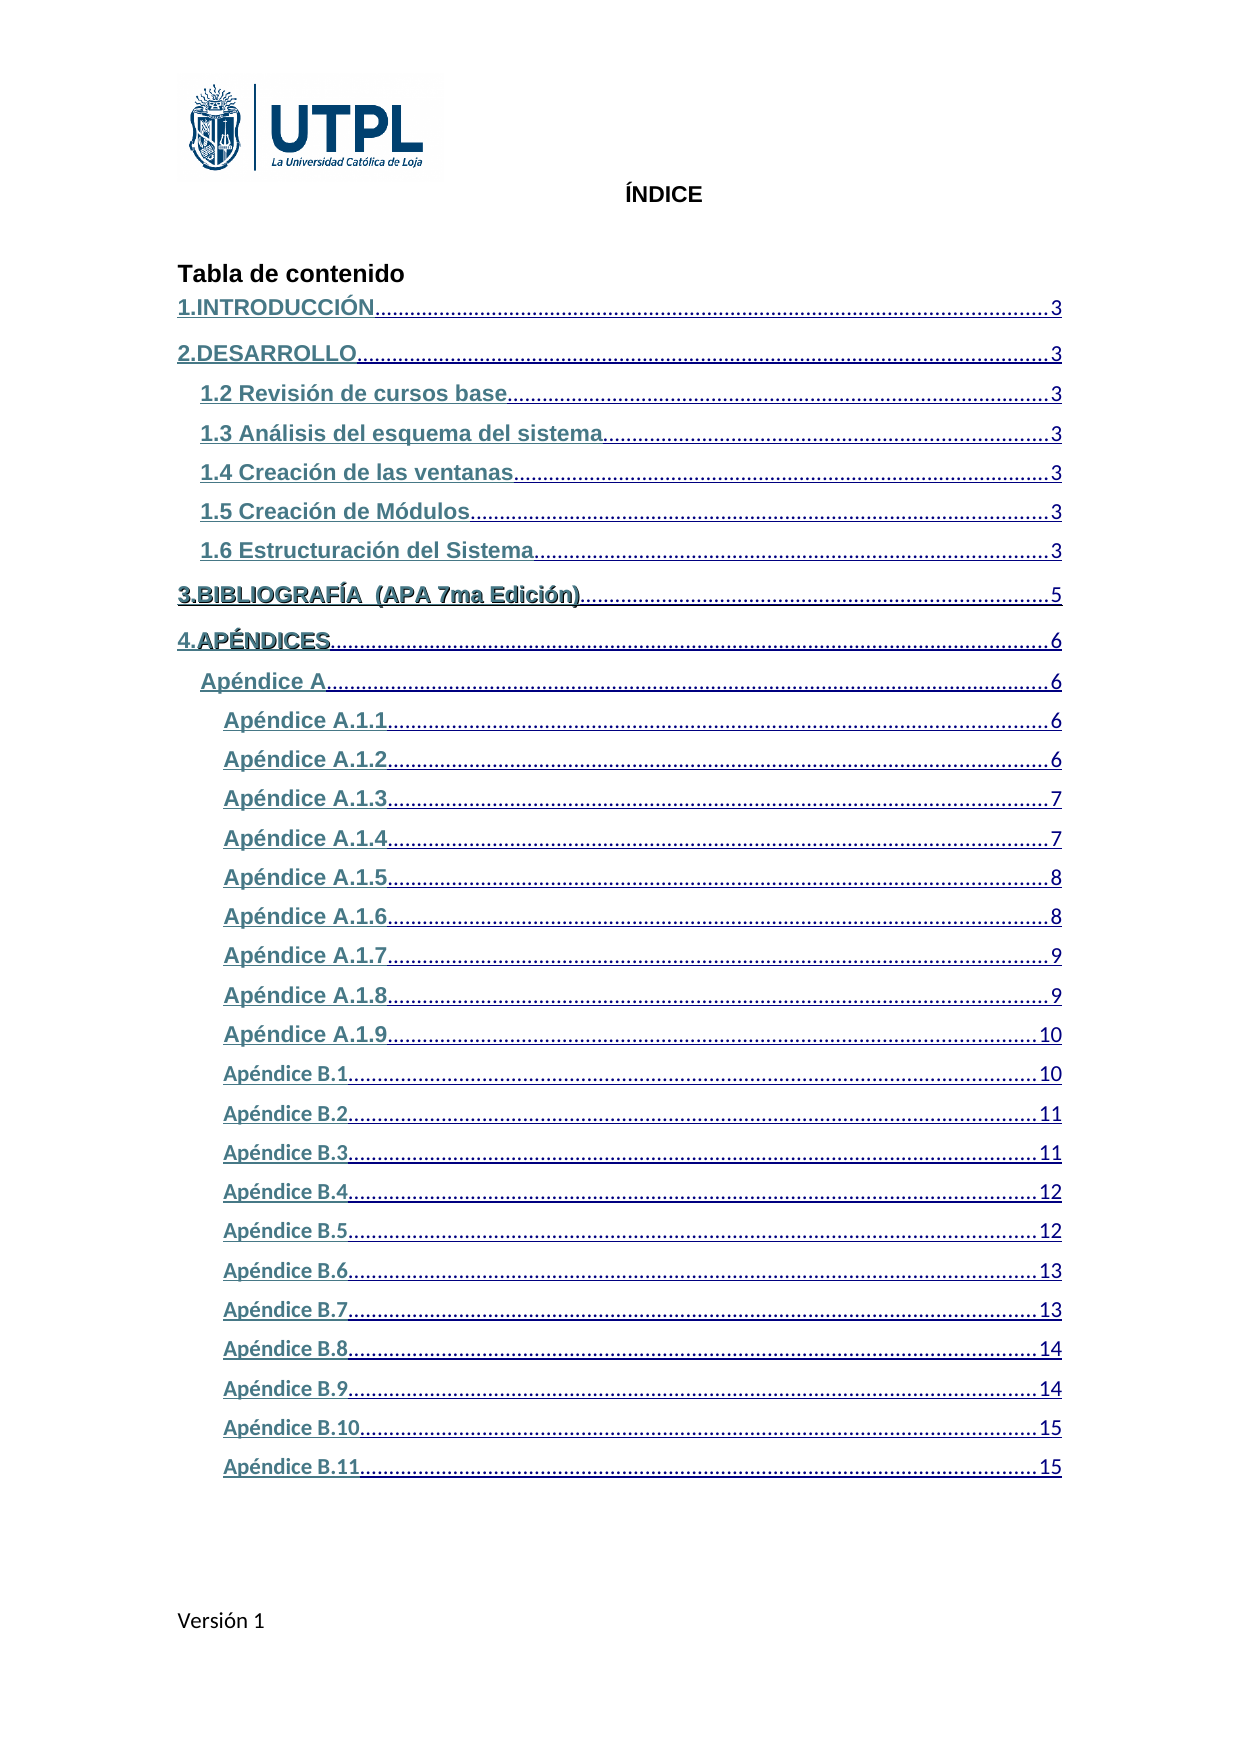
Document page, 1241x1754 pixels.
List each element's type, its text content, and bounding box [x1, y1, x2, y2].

text [177, 605, 1063, 610]
text Apéndice B.8 14 [223, 1334, 1063, 1362]
text 1.5 Creación de Módulos 3 [200, 497, 1063, 525]
text Apéndice A.1.6 8 [223, 902, 1063, 930]
text Apéndice A.1.5 8 [223, 863, 1063, 891]
text Apéndice A.1.7 9 [223, 942, 1063, 970]
text Apéndice B.6 13 [223, 1256, 1063, 1284]
text Apéndice B.2 11 [223, 1099, 1063, 1127]
text Apéndice B.3 11 [223, 1138, 1063, 1166]
text Apéndice B.4 12 [223, 1177, 1063, 1205]
text Apéndice A.1.4 7 [223, 824, 1063, 852]
text Apéndice A.1.8 9 [223, 981, 1063, 1009]
text Apéndice B.7 13 [223, 1295, 1063, 1323]
text 4. APÉNDICES 6 [177, 621, 1063, 655]
text Apéndice B.5 12 [223, 1217, 1063, 1244]
text 1.3 Análisis del esquema del sistema 3 [200, 419, 1063, 447]
text Apéndice A.1.1 6 [223, 706, 1063, 734]
text 2. DESARROLLO 3 [177, 334, 1063, 368]
text Apéndice B.10 15 [223, 1413, 1063, 1441]
text 1.2 Revisión de cursos base 3 [200, 379, 1063, 408]
text 1.4 Creación de las ventanas 3 [200, 458, 1063, 486]
text Apéndice B.1 10 [223, 1059, 1063, 1087]
text 3. BIBLIOGRAFÍA (APA 7ma Edición) 5 [177, 576, 1063, 605]
text Apéndice A.1.9 10 [223, 1020, 1063, 1048]
text Apéndice A.1.3 7 [223, 784, 1063, 813]
text Apéndice B.11 15 [223, 1452, 1063, 1480]
text 1. INTRODUCCIÓN 3 [177, 289, 1063, 323]
text ÍNDICE [252, 181, 1063, 207]
text Apéndice B.9 14 [223, 1374, 1063, 1402]
text Apéndice A.1.2 6 [223, 745, 1063, 773]
text 1.6 Estructuración del Sistema 3 [200, 537, 1063, 565]
text Apéndice A 6 [200, 667, 1063, 695]
text Tabla de contenido [177, 259, 1063, 288]
